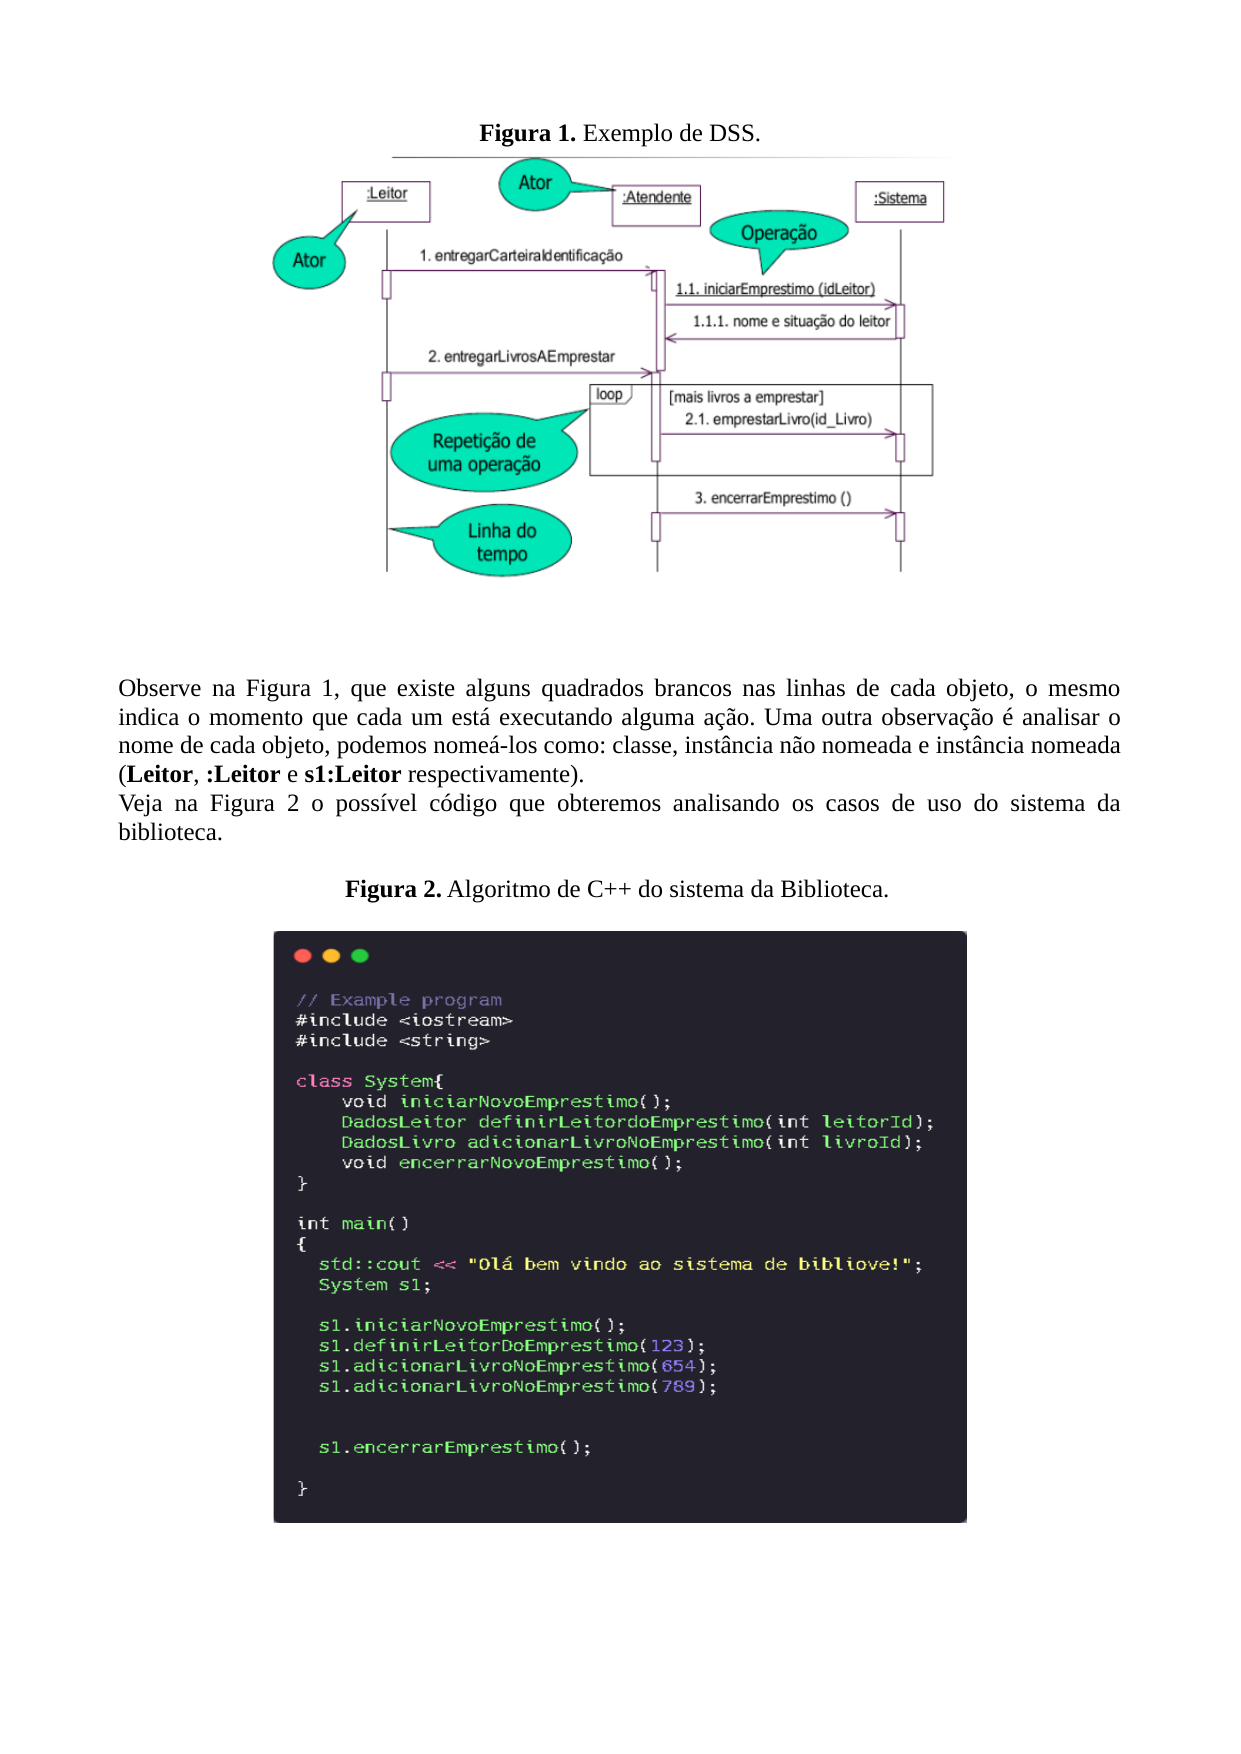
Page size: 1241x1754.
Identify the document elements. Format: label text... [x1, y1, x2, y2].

text Veja na Figura 2 o possível código que obteremos analisando os casos de uso do sistema da biblioteca. [118, 788, 1122, 846]
text Figura 2. Algoritmo de C++ do sistema da Biblioteca. [118, 874, 1122, 903]
picture [273, 931, 967, 1523]
text Figura 1. Exemplo de DSS. [118, 118, 1122, 147]
text Observe na Figura 1, que existe alguns quadrados brancos nas linhas de cada objeto, o mesmo indica o momento que cada um está executando alguma ação. Uma outra observação é analisar o nome de cada objeto, podemos nomeá-los como: classe, instância não nomeada e instância nomeada (Leitor, :Leitor e s1:Leitor respectivamente). [118, 673, 1122, 788]
picture [267, 154, 954, 587]
